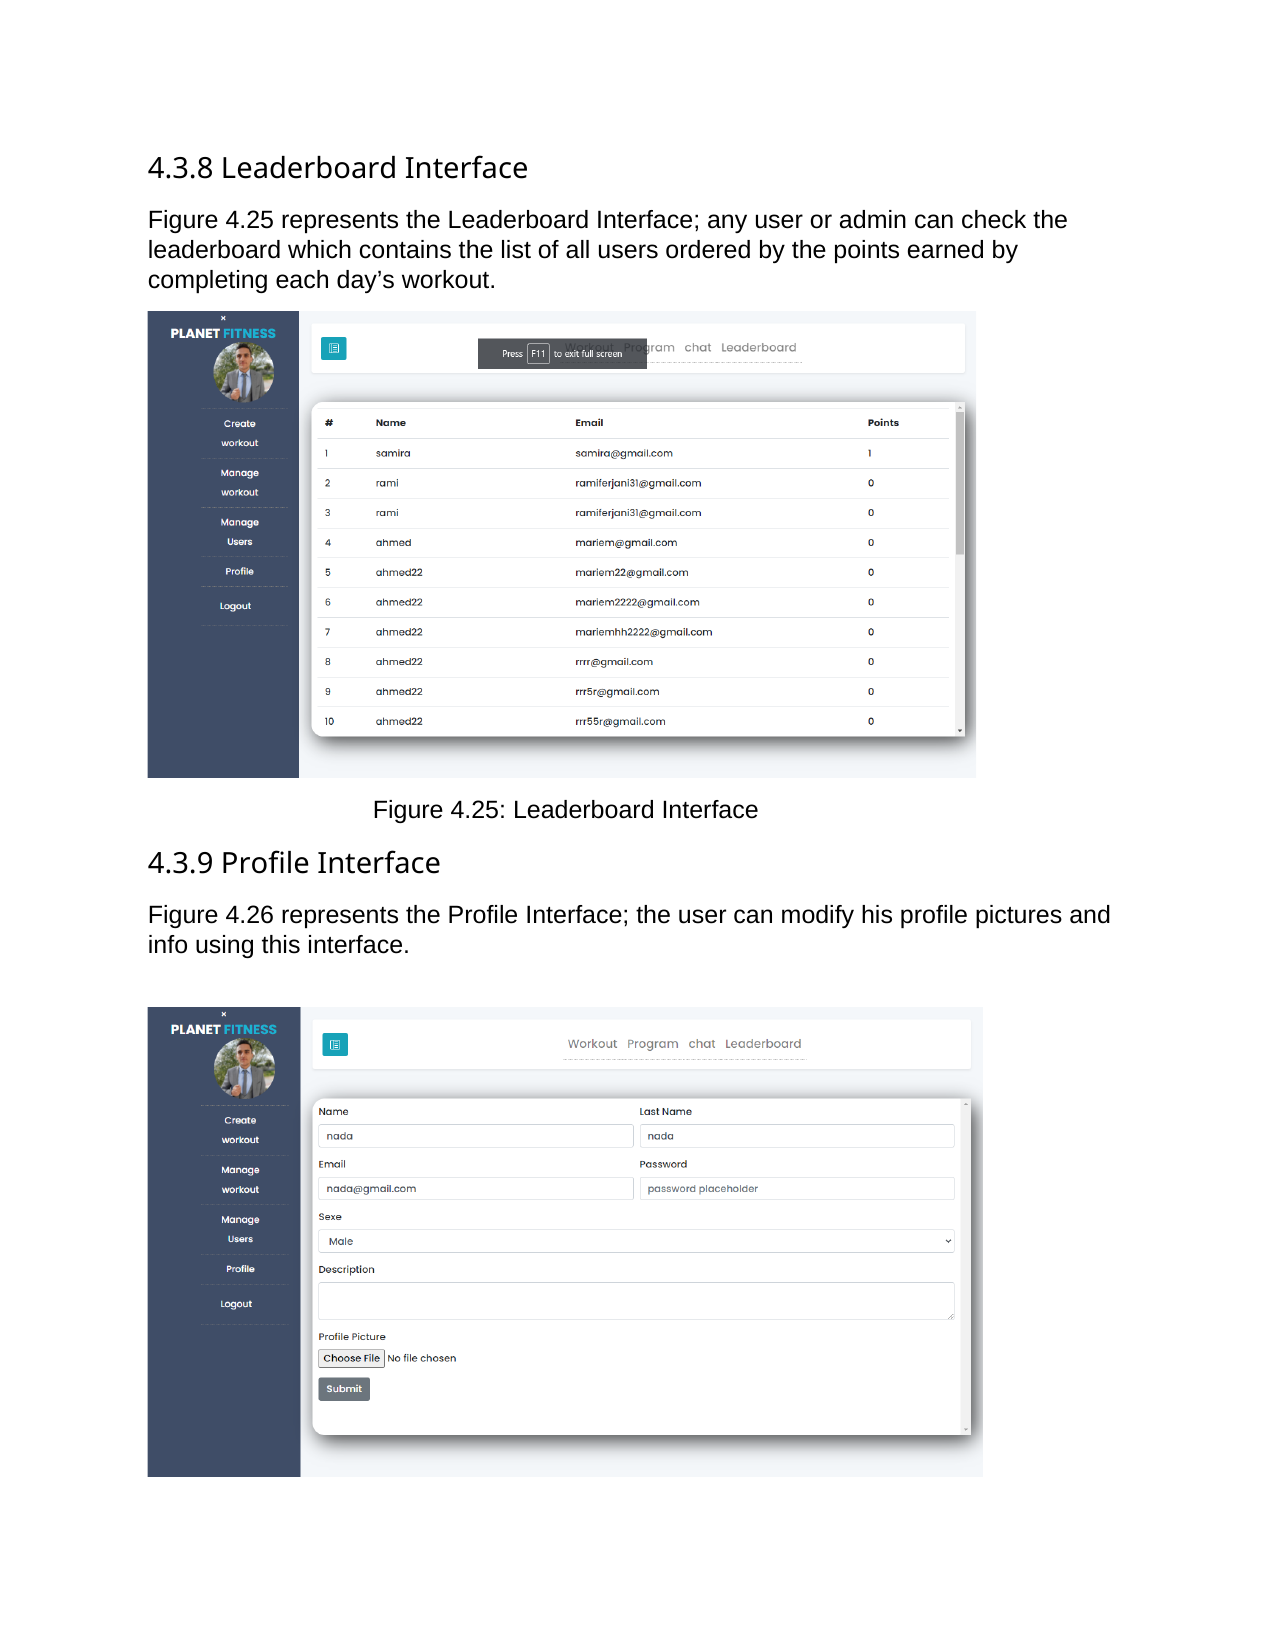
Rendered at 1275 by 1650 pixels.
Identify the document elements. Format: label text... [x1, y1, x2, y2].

text 4.3.9 Profile Interface [148, 842, 1127, 882]
text Figure 4.26 represents the Profile Interface; the user can modify his profile pictures and info using this interface. [148, 900, 1127, 958]
text Figure 4.25 represents the Leaderboard Interface; any user or admin can check the leaderboard which contains the list of all users ordered by the points earned by completing each day’s workout. [148, 206, 1127, 294]
text 4.3.8 Leaderboard Interface [148, 148, 1127, 187]
text Figure 4.25: Leaderboard Interface [148, 795, 1127, 824]
